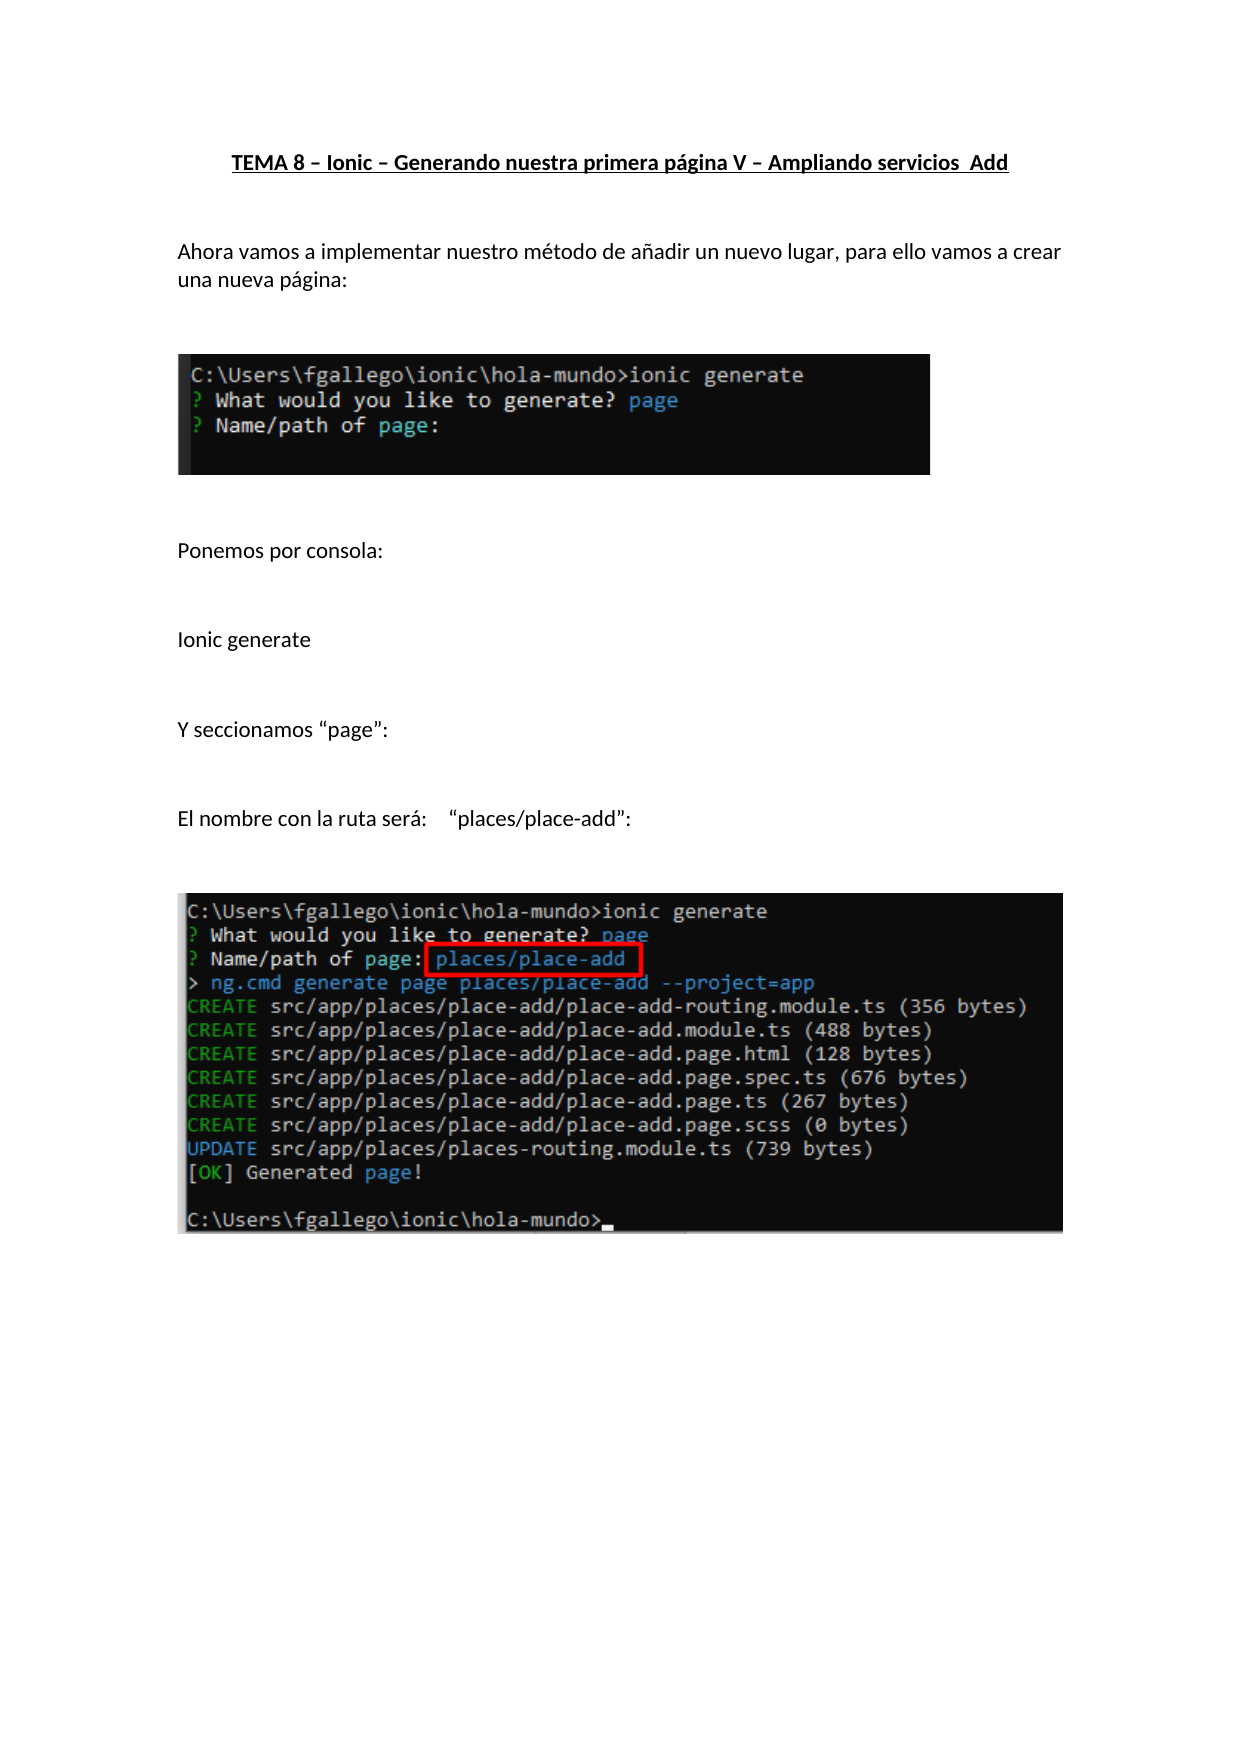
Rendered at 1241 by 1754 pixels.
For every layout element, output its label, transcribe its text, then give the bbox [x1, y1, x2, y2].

text Ionic generate [177, 625, 1063, 653]
text Y seccionamos “page”: [177, 715, 1063, 743]
text TEMA 8 – Ionic – Generando nuestra primera página V – Ampliando servicios Add [177, 148, 1063, 176]
text Ahora vamos a implementar nuestro método de añadir un nuevo lugar, para ello vamos a crear una nueva página: [177, 237, 1063, 293]
text Ponemos por consola: [177, 536, 1063, 564]
text El nombre con la ruta será: “places/place-add”: [177, 804, 1063, 832]
